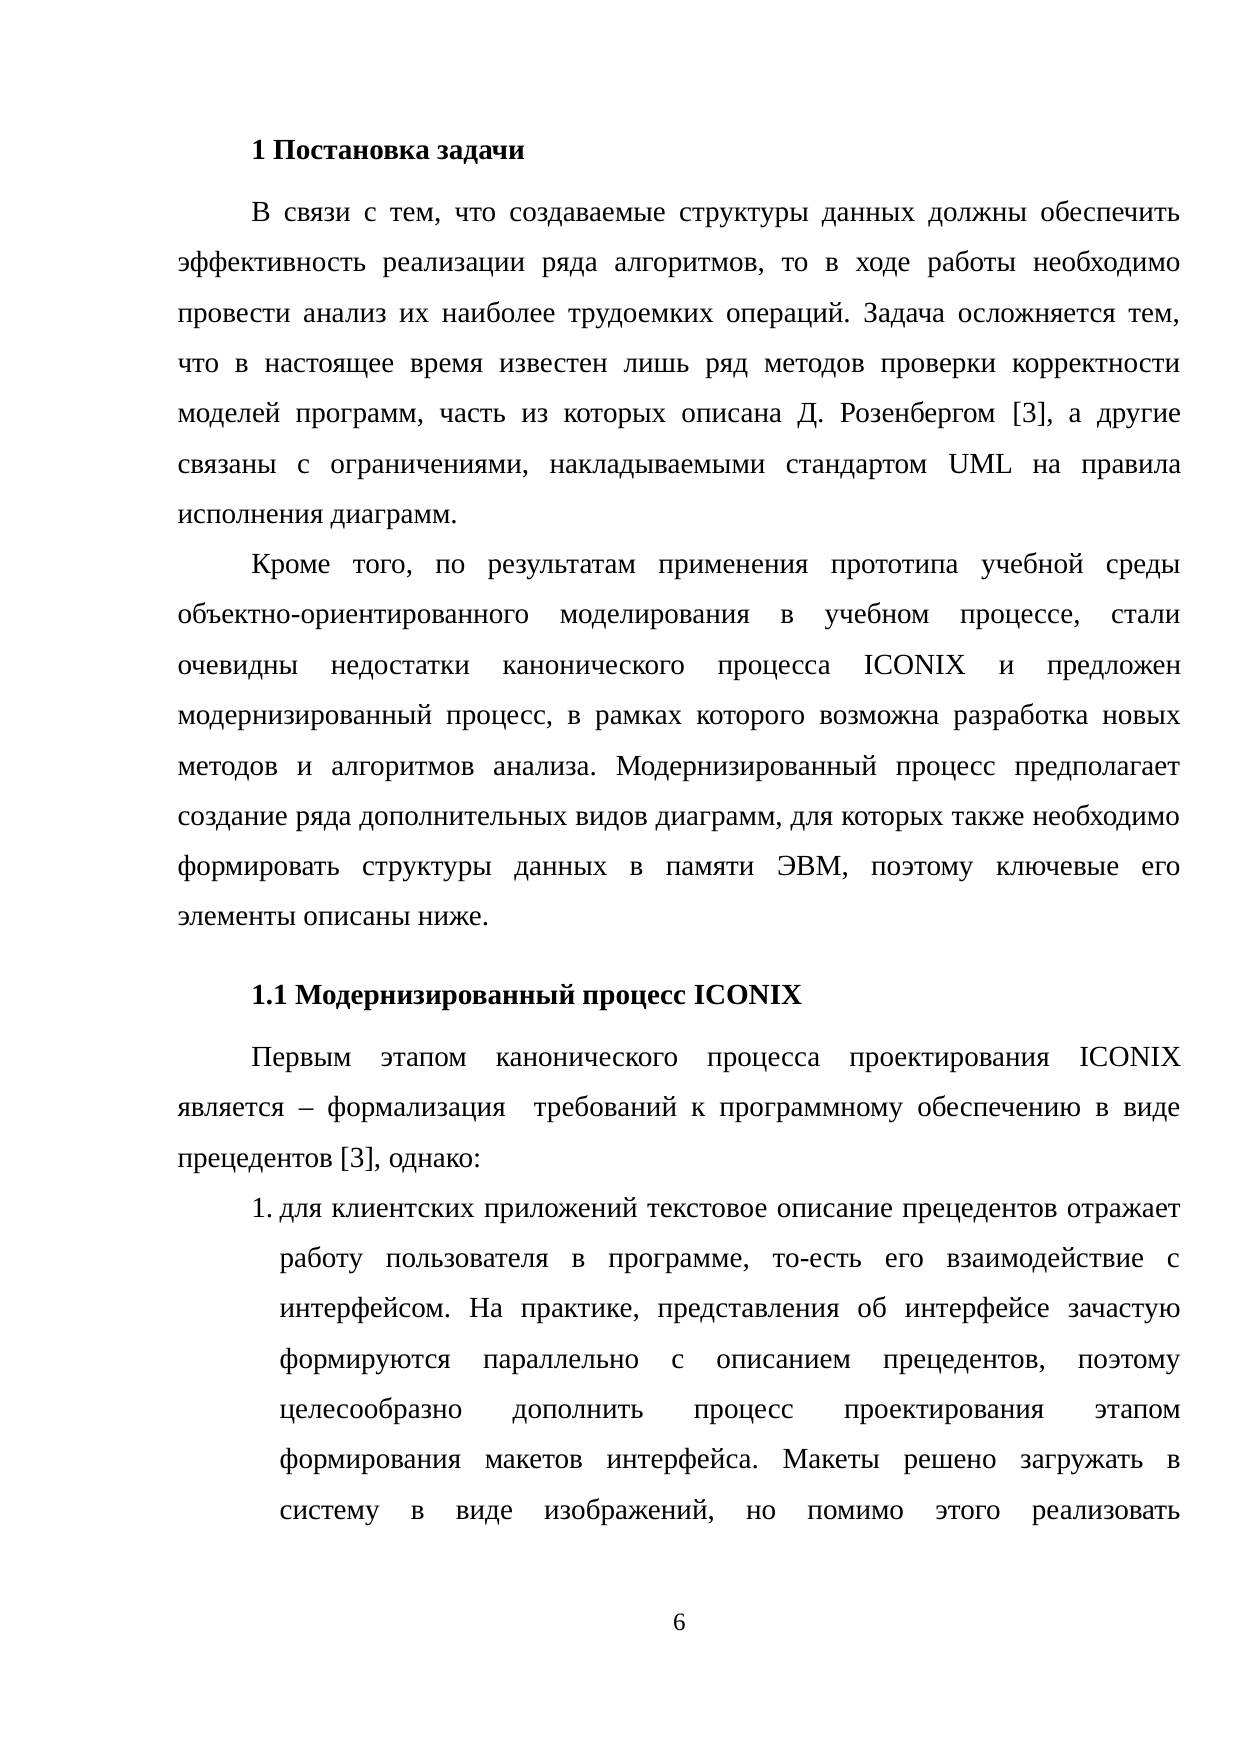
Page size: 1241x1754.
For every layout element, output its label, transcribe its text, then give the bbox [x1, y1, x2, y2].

text В связи с тем, что создаваемые структуры данных должны обеспечить эффективность реализации ряда алгоритмов, то в ходе работы необходимо провести анализ их наиболее трудоемких операций. Задача осложняется тем, что в настоящее время известен лишь ряд методов проверки корректности моделей программ, часть из которых описана Д. Розенбергом [3], а другие связаны с ограничениями, накладываемыми стандартом UML на правила исполнения диаграмм. [177, 194, 1181, 529]
subtitle Постановка задачи [177, 132, 1181, 166]
text Кроме того, по результатам применения прототипа учебной среды объектно-ориентированного моделирования в учебном процессе, стали очевидны недостатки канонического процесса ICONIX и предложен модернизированный процесс, в рамках которого возможна разработка новых методов и алгоритмов анализа. Модернизированный процесс предполагает создание ряда дополнительных видов диаграмм, для которых также необходимо формировать структуры данных в памяти ЭВМ, поэтому ключевые его элементы описаны ниже. [177, 546, 1181, 932]
text Первым этапом канонического процесса проектирования ICONIX является – формализация требований к программному обеспечению в виде прецедентов [3], однако: [177, 1039, 1181, 1173]
list для клиентских приложений текстовое описание прецедентов отражает работу пользователя в программе, то-есть его взаимодействие с интерфейсом. На практике, представления об интерфейсе зачастую формируются параллельно с описанием прецедентов, поэтому целесообразно дополнить процесс проектирования этапом формирования макетов интерфейса. Макеты решено загружать в систему в виде изображений, но помимо этого реализовать [251, 1190, 1181, 1525]
subtitle Модернизированный процесс ICONIX [177, 977, 1181, 1011]
